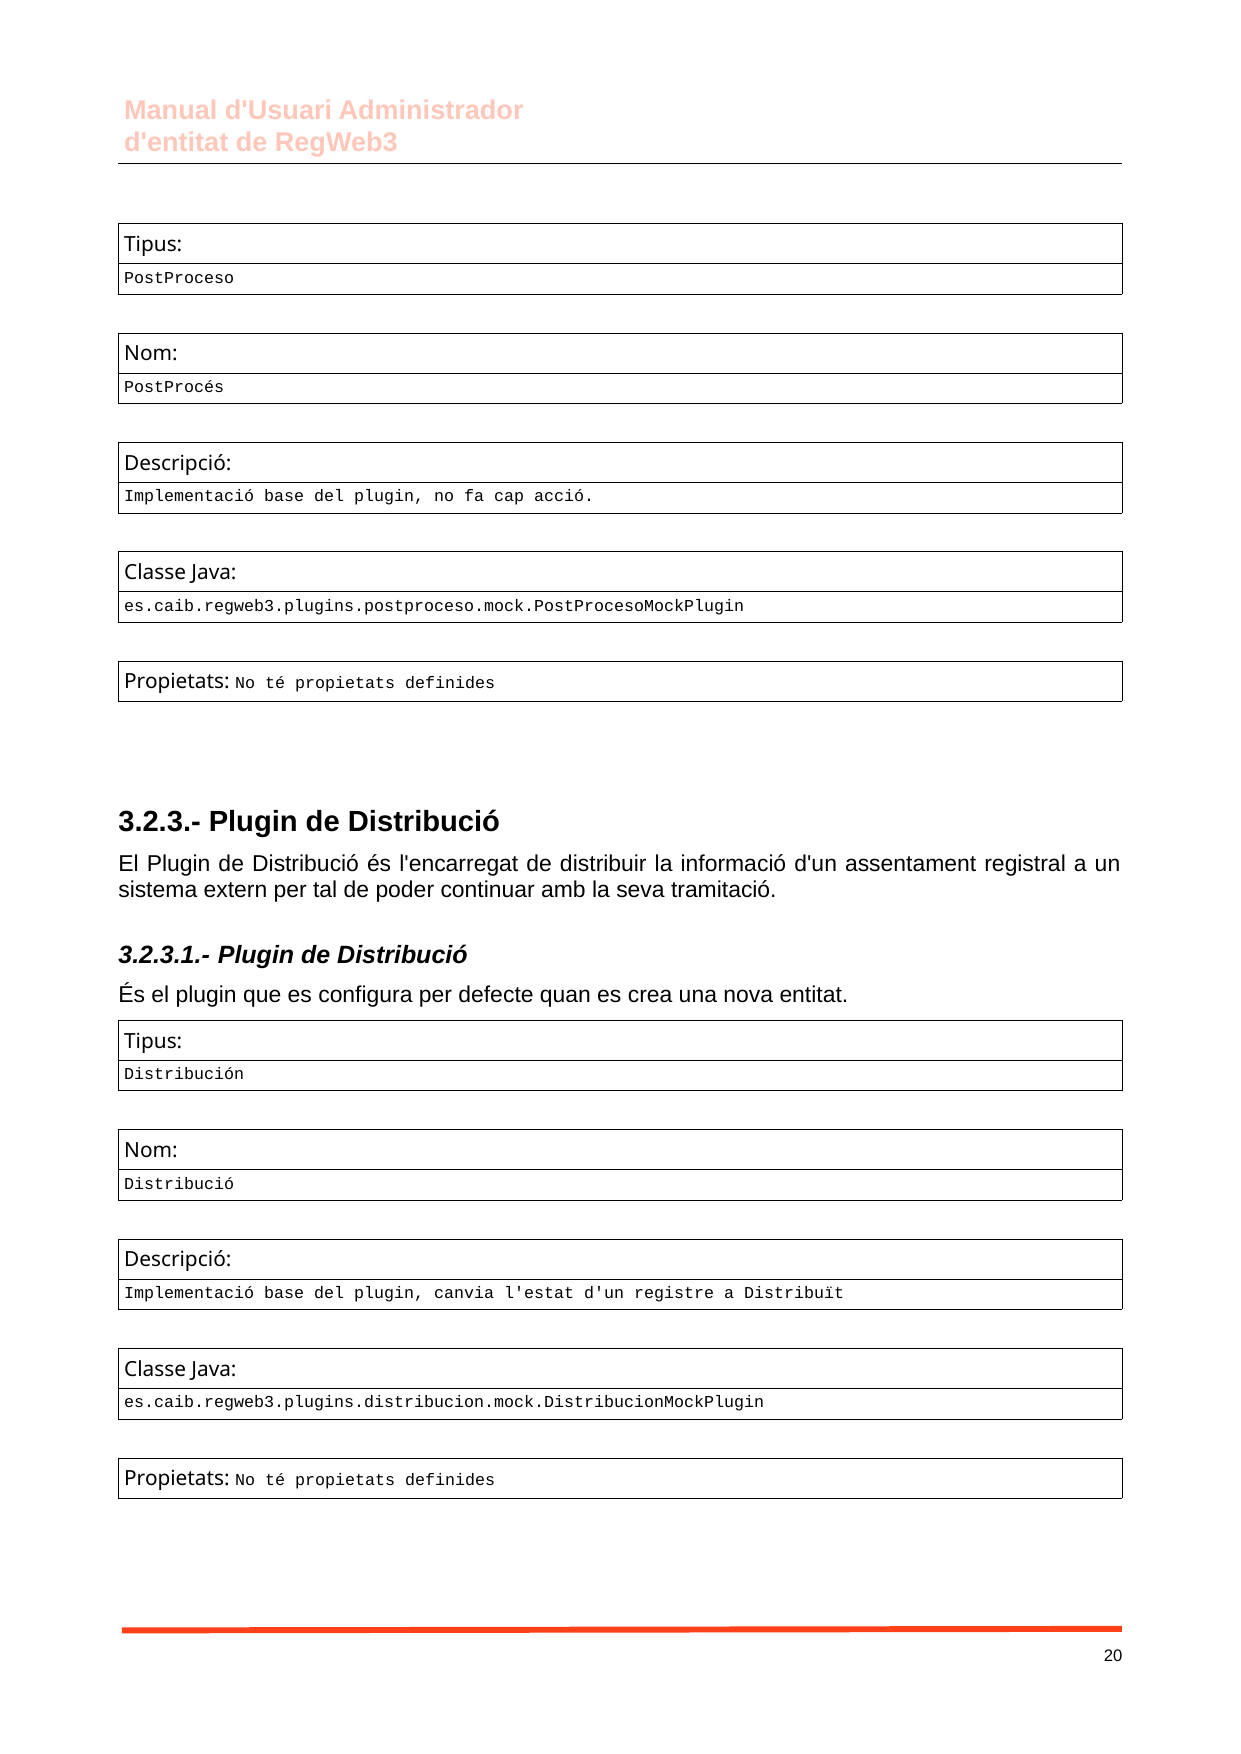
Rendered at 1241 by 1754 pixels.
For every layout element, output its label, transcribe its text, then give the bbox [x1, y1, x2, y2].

table_cell Distribución [119, 1061, 1122, 1090]
table_header Propietats: No té propietats definides [119, 662, 1122, 701]
table_header Tipus: [119, 1021, 1122, 1060]
table_header Nom: [119, 1130, 1122, 1169]
table_header Propietats: No té propietats definides [119, 1459, 1122, 1497]
table_cell Implementació base del plugin, canvia l'estat d'un registre a Distribuït [119, 1280, 1122, 1309]
table_cell PostProceso [119, 264, 1122, 294]
table_cell Implementació base del plugin, no fa cap acció. [119, 483, 1122, 512]
subtitle Plugin de Distribució [118, 804, 1122, 837]
table_header Descripció: [119, 1240, 1122, 1279]
text És el plugin que es configura per defecte quan es crea una nova entitat. [118, 981, 1122, 1007]
table_cell Distribució [119, 1170, 1122, 1200]
table_header Descripció: [119, 443, 1122, 482]
table_header Classe Java: [119, 552, 1122, 591]
table_cell PostProcés [119, 374, 1122, 403]
table_header Nom: [119, 334, 1122, 373]
table_cell es.caib.regweb3.plugins.postproceso.mock.PostProcesoMockPlugin [119, 592, 1122, 622]
subtitle Plugin de Distribució [118, 940, 1122, 969]
table_cell es.caib.regweb3.plugins.distribucion.mock.DistribucionMockPlugin [119, 1389, 1122, 1418]
text El Plugin de Distribució és l'encarregat de distribuir la informació d'un assentament registral a un sistema extern per tal de poder continuar amb la seva tramitació. [118, 850, 1122, 902]
table_header Tipus: [119, 224, 1122, 263]
table_header Classe Java: [119, 1349, 1122, 1388]
